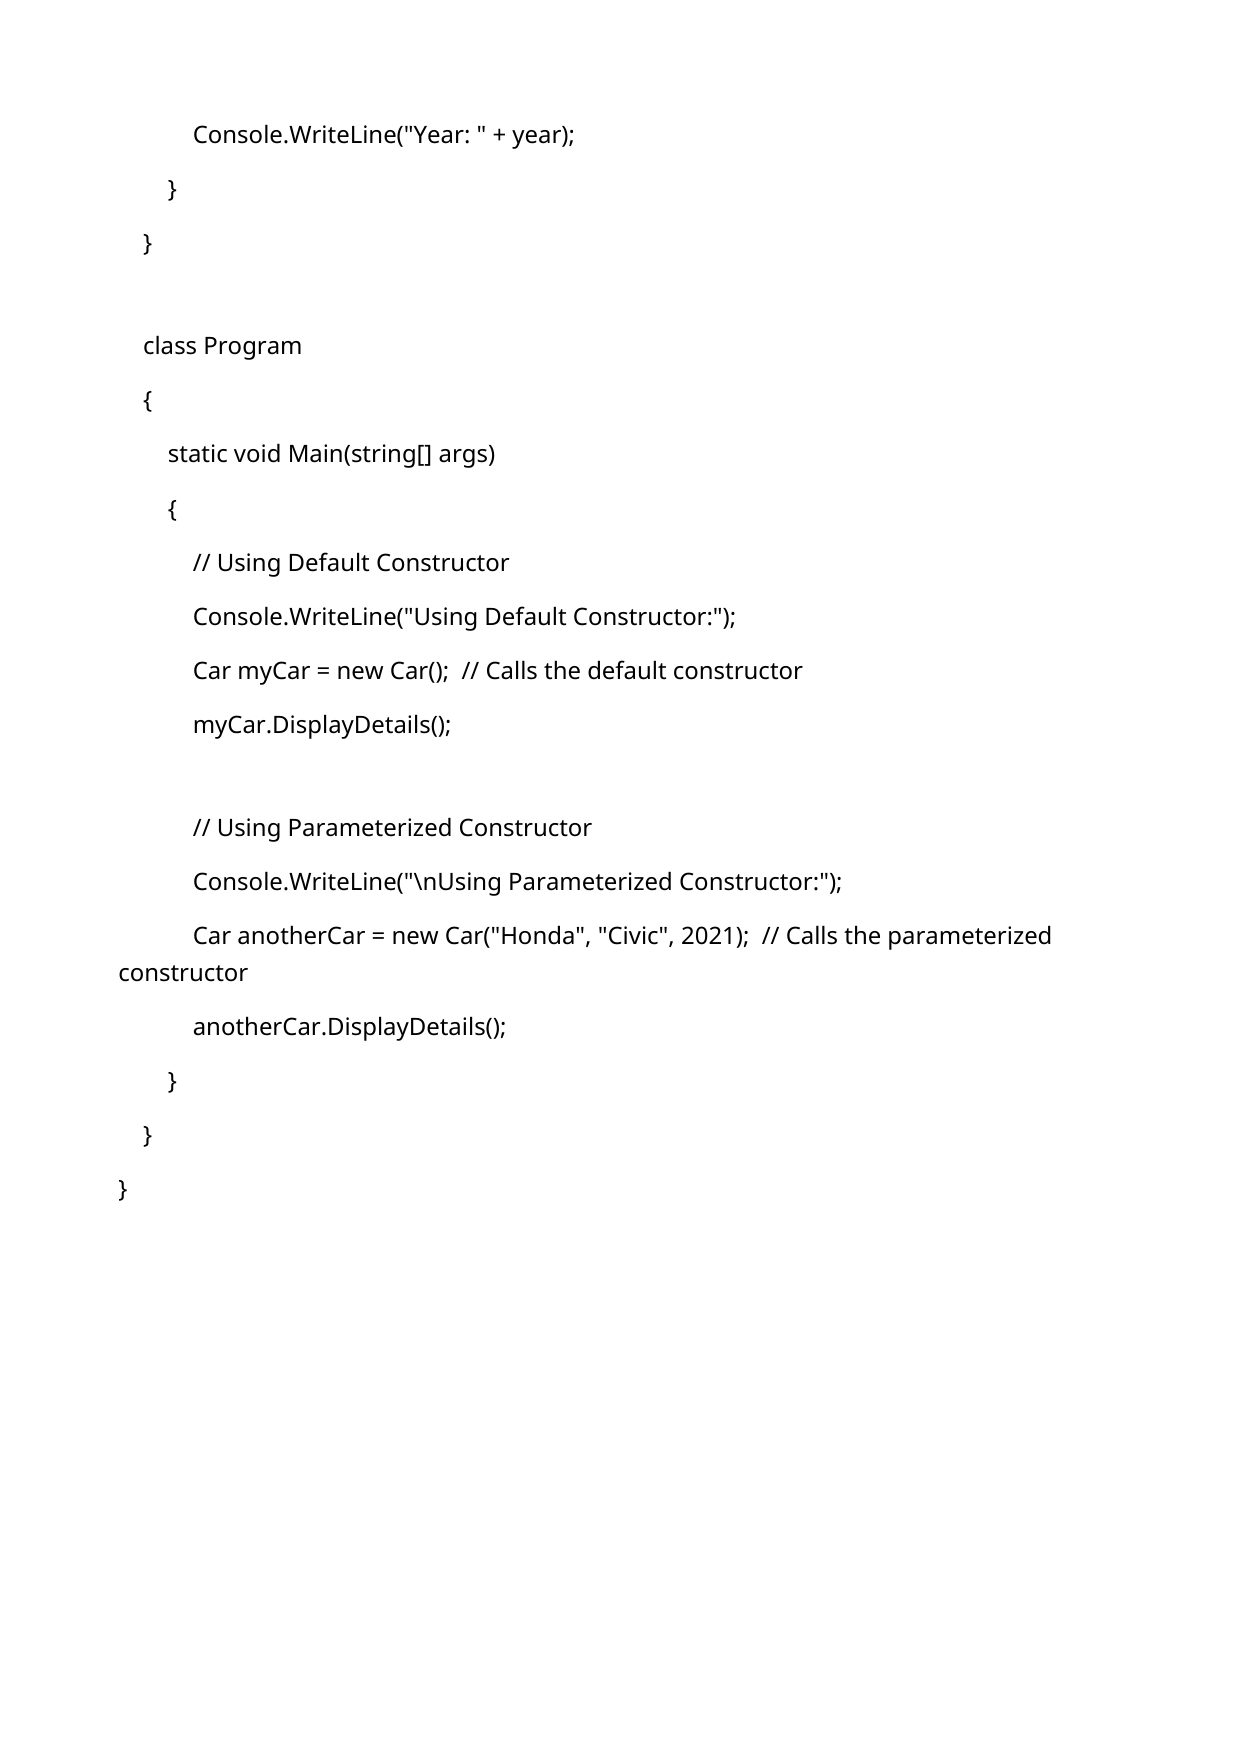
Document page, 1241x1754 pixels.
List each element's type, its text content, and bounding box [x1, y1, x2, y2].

text // Using Default Constructor [118, 545, 1122, 578]
text Console.WriteLine("Year: " + year); [118, 118, 1122, 151]
text { [118, 383, 1122, 416]
text { [118, 491, 1122, 524]
text // Using Parameterized Constructor [118, 811, 1122, 843]
text } [118, 1118, 1122, 1151]
text } [118, 226, 1122, 259]
text Console.WriteLine("\nUsing Parameterized Constructor:"); [118, 864, 1122, 897]
text static void Main(string[] args) [118, 437, 1122, 470]
text } [118, 1172, 1122, 1205]
text } [118, 1064, 1122, 1097]
text Console.WriteLine("Using Default Constructor:"); [118, 599, 1122, 632]
text Car anotherCar = new Car("Honda", "Civic", 2021); // Calls the parameterized constructor [118, 919, 1122, 989]
text } [118, 172, 1122, 205]
text anotherCar.DisplayDetails(); [118, 1010, 1122, 1043]
text class Program [118, 329, 1122, 362]
text Car myCar = new Car(); // Calls the default constructor [118, 653, 1122, 686]
text myCar.DisplayDetails(); [118, 708, 1122, 740]
